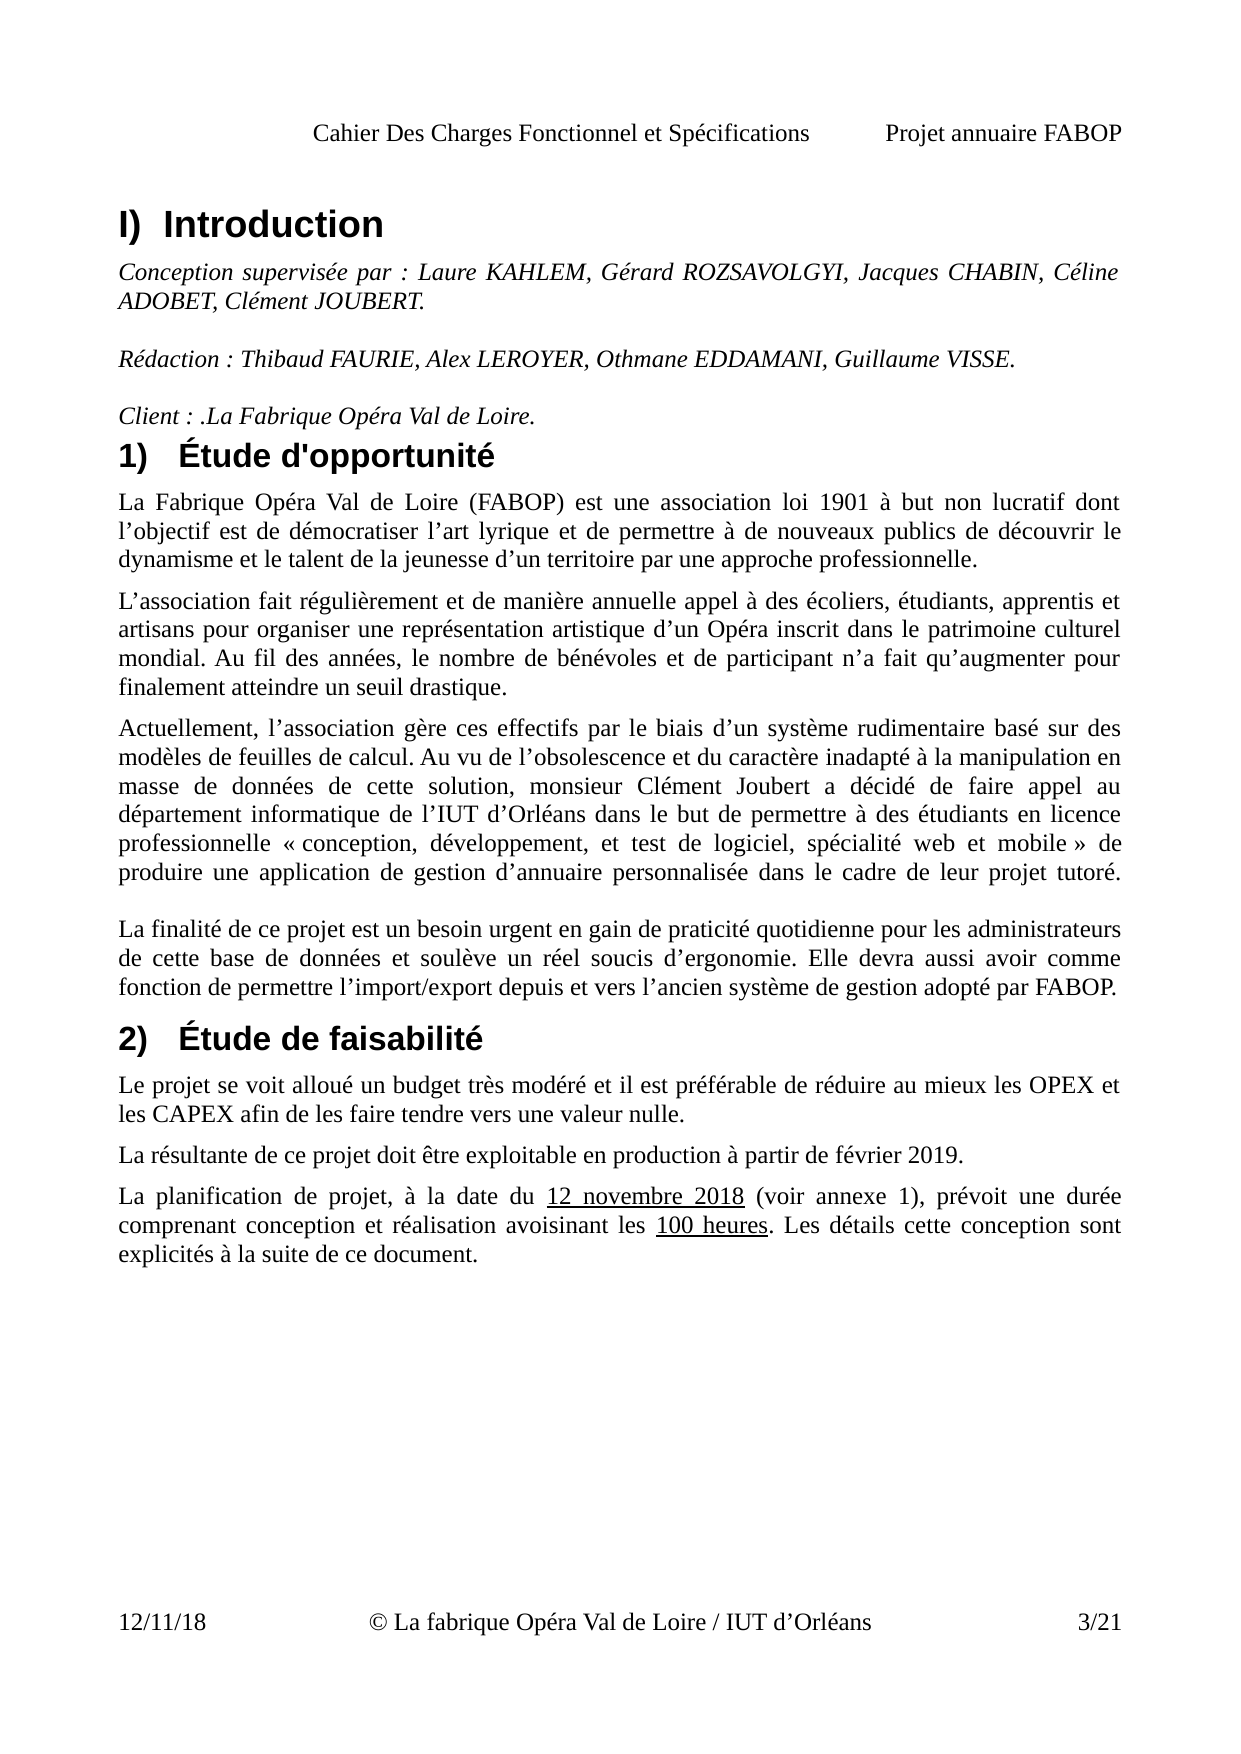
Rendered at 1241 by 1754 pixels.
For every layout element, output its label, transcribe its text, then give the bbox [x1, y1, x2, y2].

text Rédaction : Thibaud FAURIE, Alex LEROYER, Othmane EDDAMANI, Guillaume VISSE. [118, 344, 1122, 372]
text Actuellement, l’association gère ces effectifs par le biais d’un système rudimentaire basé sur des modèles de feuilles de calcul. Au vu de l’obsolescence et du caractère inadapté à la manipulation en masse de données de cette solution, monsieur Clément Joubert a décidé de faire appel au département informatique de l’IUT d’Orléans dans le but de permettre à des étudiants en licence professionnelle « conception, développement, et test de logiciel, spécialité web et mobile » de produire une application de gestion d’annuaire personnalisée dans le cadre de leur projet tutoré. La finalité de ce projet est un besoin urgent en gain de praticité quotidienne pour les administrateurs de cette base de données et soulève un réel soucis d’ergonomie. Elle devra aussi avoir comme fonction de permettre l’import/export depuis et vers l’ancien système de gestion adopté par FABOP. [118, 713, 1122, 1001]
text L’association fait régulièrement et de manière annuelle appel à des écoliers, étudiants, apprentis et artisans pour organiser une représentation artistique d’un Opéra inscrit dans le patrimoine culturel mondial. Au fil des années, le nombre de bénévoles et de participant n’a fait qu’augmenter pour finalement atteindre un seuil drastique. [118, 586, 1122, 701]
text Client : .La Fabrique Opéra Val de Loire. [118, 401, 1122, 430]
subtitle Étude d'opportunité [118, 436, 1122, 474]
text La planification de projet, à la date du 12 novembre 2018 (voir annexe 1), prévoit une durée comprenant conception et réalisation avoisinant les 100 heures. Les détails cette conception sont explicités à la suite de ce document. [118, 1181, 1122, 1268]
text Le projet se voit alloué un budget très modéré et il est préférable de réduire au mieux les OPEX et les CAPEX afin de les faire tendre vers une valeur nulle. [118, 1070, 1122, 1128]
text Conception supervisée par : Laure KAHLEM, Gérard ROZSAVOLGYI, Jacques CHABIN, Céline ADOBET, Clément JOUBERT. [118, 257, 1122, 315]
text La Fabrique Opéra Val de Loire (FABOP) est une association loi 1901 à but non lucratif dont l’objectif est de démocratiser l’art lyrique et de permettre à de nouveaux publics de découvrir le dynamisme et le talent de la jeunesse d’un territoire par une approche professionnelle. [118, 487, 1122, 573]
subtitle Introduction [118, 201, 1122, 245]
text La résultante de ce projet doit être exploitable en production à partir de février 2019. [118, 1140, 1122, 1169]
subtitle Étude de faisabilité [118, 1019, 1122, 1058]
